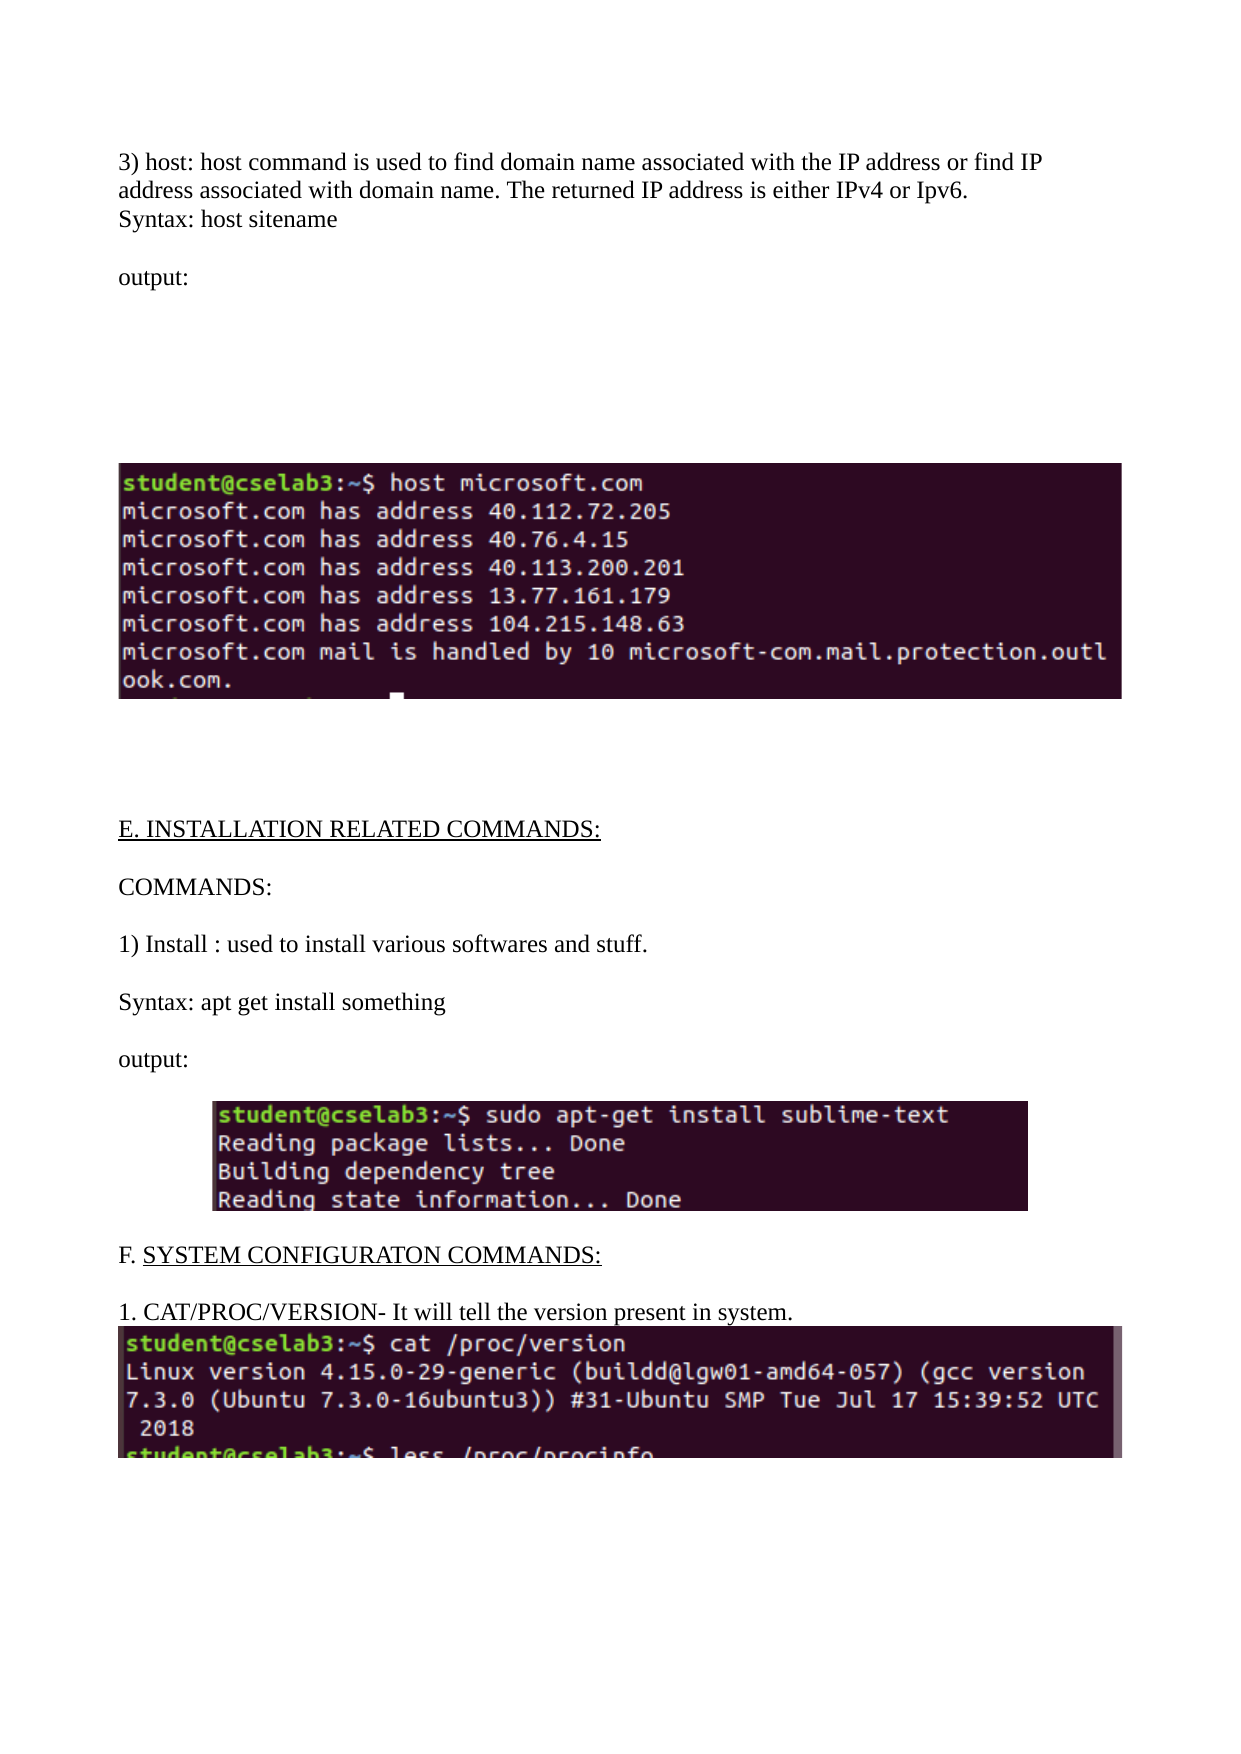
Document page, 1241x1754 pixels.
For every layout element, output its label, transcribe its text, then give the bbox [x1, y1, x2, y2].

text output: [118, 1044, 1122, 1073]
text Syntax: host sitename [118, 204, 1122, 233]
text COMMANDS: [118, 872, 1122, 900]
picture [118, 1326, 1123, 1458]
picture [212, 1101, 1028, 1211]
text F. SYSTEM CONFIGURATON COMMANDS: [118, 1240, 1122, 1268]
text Syntax: apt get install something [118, 987, 1122, 1015]
text output: [118, 262, 1122, 291]
text 1. CAT/PROC/VERSION- It will tell the version present in system. [118, 1297, 1122, 1326]
text 1) Install : used to install various softwares and stuff. [118, 929, 1122, 958]
picture [118, 463, 1122, 699]
text 3) host: host command is used to find domain name associated with the IP address or find IP address associated with domain name. The returned IP address is either IPv4 or Ipv6. [118, 147, 1122, 204]
text E. INSTALLATION RELATED COMMANDS: [118, 814, 1122, 843]
